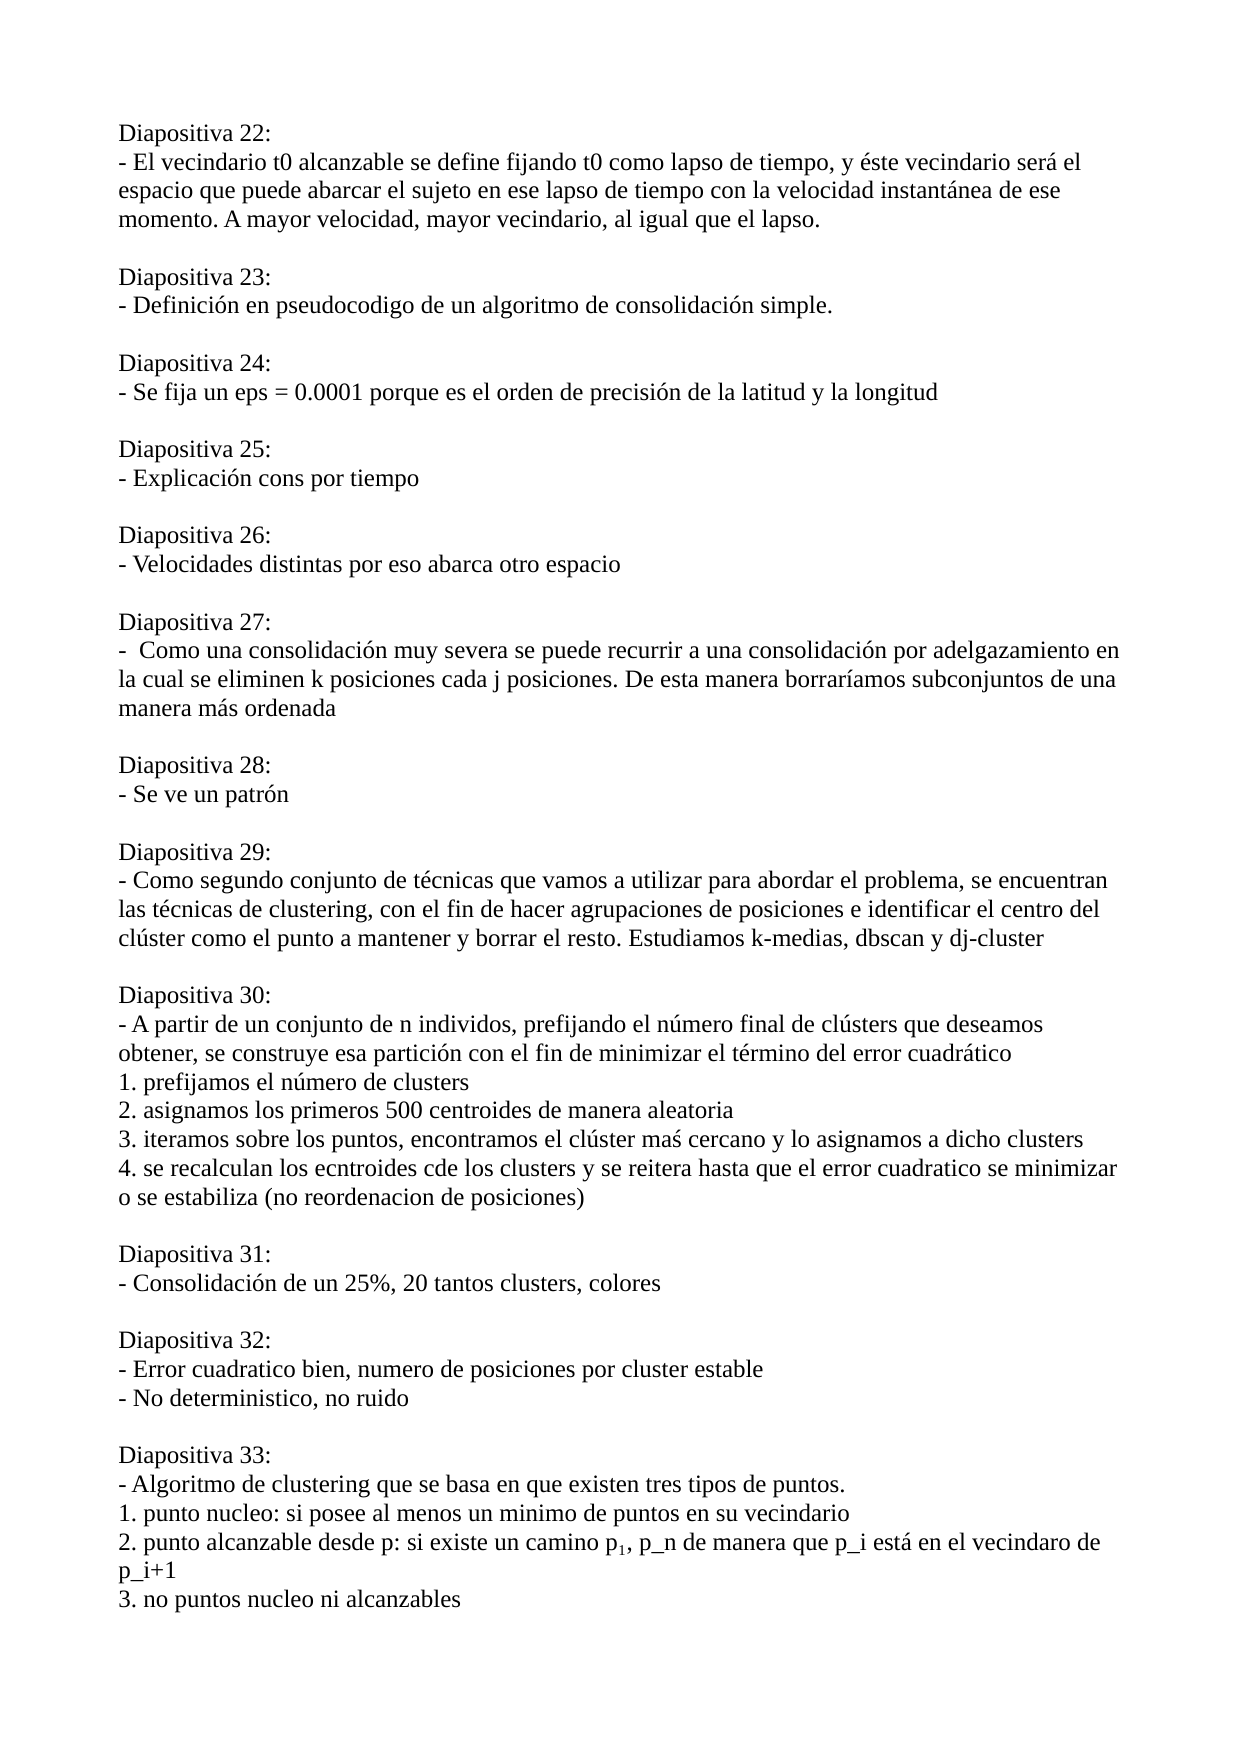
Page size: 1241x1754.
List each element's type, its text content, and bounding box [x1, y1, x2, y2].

text - Algoritmo de clustering que se basa en que existen tres tipos de puntos. [118, 1469, 1122, 1498]
text 2. asignamos los primeros 500 centroides de manera aleatoria [118, 1096, 1122, 1124]
text Diapositiva 29: [118, 837, 1122, 866]
text 3. iteramos sobre los puntos, encontramos el clúster maś cercano y lo asignamos a dicho clusters [118, 1124, 1122, 1153]
text - No deterministico, no ruido [118, 1383, 1122, 1412]
text - Definición en pseudocodigo de un algoritmo de consolidación simple. [118, 291, 1122, 319]
text 1. punto nucleo: si posee al menos un minimo de puntos en su vecindario [118, 1498, 1122, 1527]
text - Se ve un patrón [118, 779, 1122, 808]
text - Velocidades distintas por eso abarca otro espacio [118, 549, 1122, 578]
text - Como una consolidación muy severa se puede recurrir a una consolidación por adelgazamiento en la cual se eliminen k posiciones cada j posiciones. De esta manera borraríamos subconjuntos de una manera más ordenada [118, 636, 1122, 722]
text - Error cuadratico bien, numero de posiciones por cluster estable [118, 1354, 1122, 1383]
text - Como segundo conjunto de técnicas que vamos a utilizar para abordar el problema, se encuentran las técnicas de clustering, con el fin de hacer agrupaciones de posiciones e identificar el centro del clúster como el punto a mantener y borrar el resto. Estudiamos k-medias, dbscan y dj-cluster [118, 866, 1122, 952]
text 1. prefijamos el número de clusters [118, 1067, 1122, 1096]
text Diapositiva 23: [118, 262, 1122, 291]
text Diapositiva 25: [118, 434, 1122, 463]
text Diapositiva 28: [118, 751, 1122, 779]
text - A partir de un conjunto de n individos, prefijando el número final de clústers que deseamos obtener, se construye esa partición con el fin de minimizar el término del error cuadrático [118, 1009, 1122, 1067]
text Diapositiva 30: [118, 981, 1122, 1009]
text Diapositiva 22: [118, 118, 1122, 147]
text Diapositiva 31: [118, 1239, 1122, 1268]
text - Explicación cons por tiempo [118, 463, 1122, 492]
text Diapositiva 26: [118, 521, 1122, 549]
text - El vecindario t0 alcanzable se define fijando t0 como lapso de tiempo, y éste vecindario será el espacio que puede abarcar el sujeto en ese lapso de tiempo con la velocidad instantánea de ese momento. A mayor velocidad, mayor vecindario, al igual que el lapso. [118, 147, 1122, 233]
text 3. no puntos nucleo ni alcanzables [118, 1584, 1122, 1613]
text - Consolidación de un 25%, 20 tantos clusters, colores [118, 1268, 1122, 1297]
text Diapositiva 32: [118, 1326, 1122, 1354]
text Diapositiva 24: [118, 348, 1122, 377]
text 2. punto alcanzable desde p: si existe un camino p₁, p_n de manera que p_i está en el vecindaro de p_i+1 [118, 1527, 1122, 1584]
text Diapositiva 33: [118, 1441, 1122, 1469]
text Diapositiva 27: [118, 607, 1122, 636]
text 4. se recalculan los ecntroides cde los clusters y se reitera hasta que el error cuadratico se minimizar o se estabiliza (no reordenacion de posiciones) [118, 1153, 1122, 1211]
text - Se fija un eps = 0.0001 porque es el orden de precisión de la latitud y la longitud [118, 377, 1122, 406]
